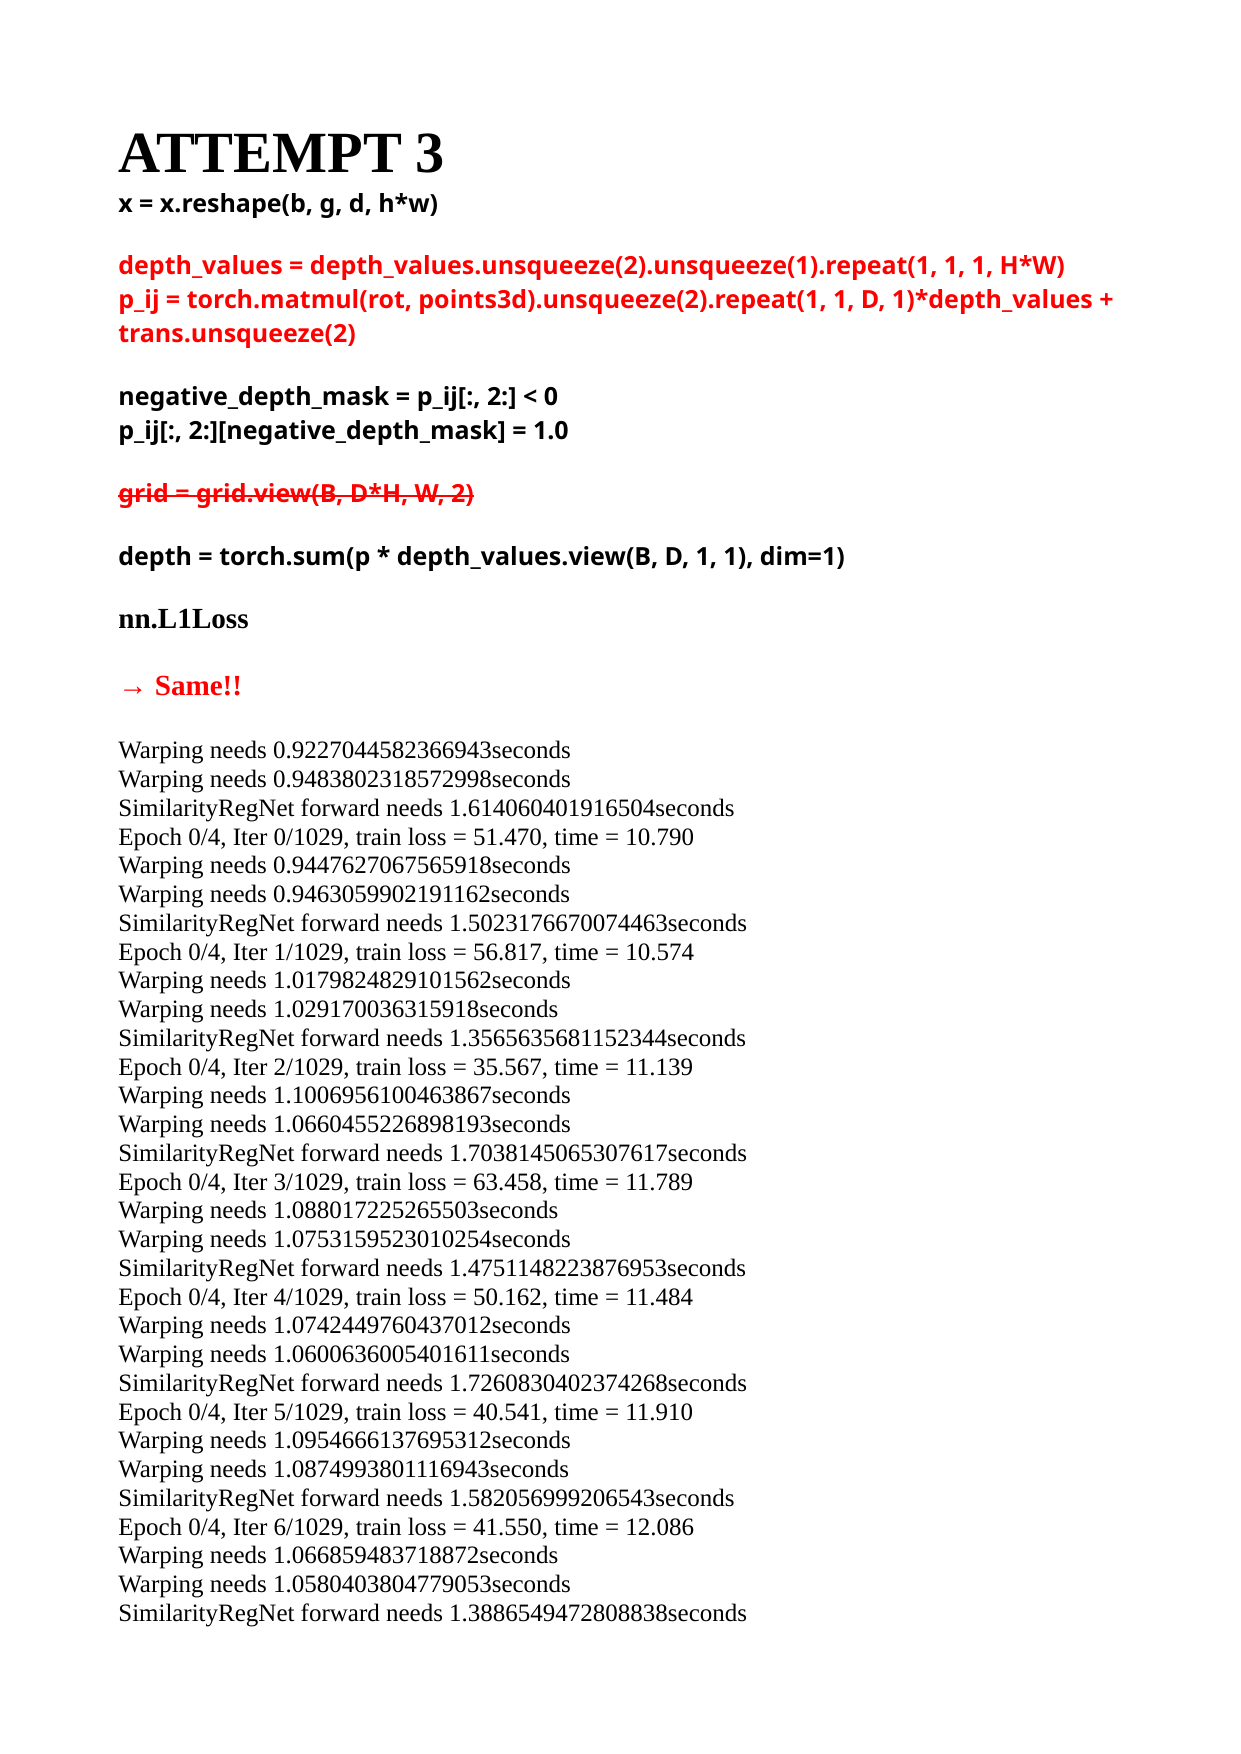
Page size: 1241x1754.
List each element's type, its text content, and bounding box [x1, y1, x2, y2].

text SimilarityRegNet forward needs 1.3565635681152344seconds [118, 1023, 1122, 1052]
text negative_depth_mask = p_ij[:, 2:] < 0 p_ij[:, 2:][negative_depth_mask] = 1.0 [118, 379, 1122, 447]
text SimilarityRegNet forward needs 1.614060401916504seconds [118, 793, 1122, 822]
text Epoch 0/4, Iter 1/1029, train loss = 56.817, time = 10.574 [118, 937, 1122, 966]
text Warping needs 1.0742449760437012seconds [118, 1311, 1122, 1339]
text Epoch 0/4, Iter 5/1029, train loss = 40.541, time = 11.910 [118, 1397, 1122, 1426]
text Warping needs 1.029170036315918seconds [118, 994, 1122, 1023]
text SimilarityRegNet forward needs 1.5023176670074463seconds [118, 908, 1122, 937]
text Warping needs 1.0954666137695312seconds [118, 1426, 1122, 1454]
text Warping needs 1.0753159523010254seconds [118, 1224, 1122, 1253]
text Epoch 0/4, Iter 6/1029, train loss = 41.550, time = 12.086 [118, 1512, 1122, 1541]
text Warping needs 1.0660455226898193seconds [118, 1109, 1122, 1138]
text Warping needs 0.9447627067565918seconds [118, 851, 1122, 879]
text Warping needs 0.9483802318572998seconds [118, 764, 1122, 793]
text SimilarityRegNet forward needs 1.3886549472808838seconds [118, 1598, 1122, 1627]
text SimilarityRegNet forward needs 1.582056999206543seconds [118, 1483, 1122, 1512]
text SimilarityRegNet forward needs 1.4751148223876953seconds [118, 1253, 1122, 1282]
text → Same!! [118, 668, 1122, 702]
text Warping needs 0.9227044582366943seconds [118, 736, 1122, 764]
text depth_values = depth_values.unsqueeze(2).unsqueeze(1).repeat(1, 1, 1, H*W) p_ij = torch.matmul(rot, points3d).unsqueeze(2).repeat(1, 1, D, 1)*depth_values + trans.unsqueeze(2) [118, 248, 1122, 350]
text SimilarityRegNet forward needs 1.7038145065307617seconds [118, 1138, 1122, 1167]
text Warping needs 0.9463059902191162seconds [118, 879, 1122, 908]
text Epoch 0/4, Iter 2/1029, train loss = 35.567, time = 11.139 [118, 1052, 1122, 1081]
text grid = grid.view(B, D*H, W, 2) [118, 476, 1122, 510]
text nn.L1Loss [118, 601, 1122, 635]
text Warping needs 1.066859483718872seconds [118, 1541, 1122, 1569]
text Warping needs 1.0600636005401611seconds [118, 1339, 1122, 1368]
text SimilarityRegNet forward needs 1.7260830402374268seconds [118, 1368, 1122, 1397]
text x = x.reshape(b, g, d, h*w) [118, 185, 1122, 219]
text Warping needs 1.0179824829101562seconds [118, 966, 1122, 994]
text ATTEMPT 3 [118, 118, 1122, 185]
text Epoch 0/4, Iter 4/1029, train loss = 50.162, time = 11.484 [118, 1282, 1122, 1311]
text Warping needs 1.1006956100463867seconds [118, 1081, 1122, 1109]
text Epoch 0/4, Iter 3/1029, train loss = 63.458, time = 11.789 [118, 1167, 1122, 1196]
text Warping needs 1.0580403804779053seconds [118, 1569, 1122, 1598]
text Warping needs 1.088017225265503seconds [118, 1196, 1122, 1224]
text Warping needs 1.0874993801116943seconds [118, 1454, 1122, 1483]
text Epoch 0/4, Iter 0/1029, train loss = 51.470, time = 10.790 [118, 822, 1122, 851]
text depth = torch.sum(p * depth_values.view(B, D, 1, 1), dim=1) [118, 539, 1122, 601]
